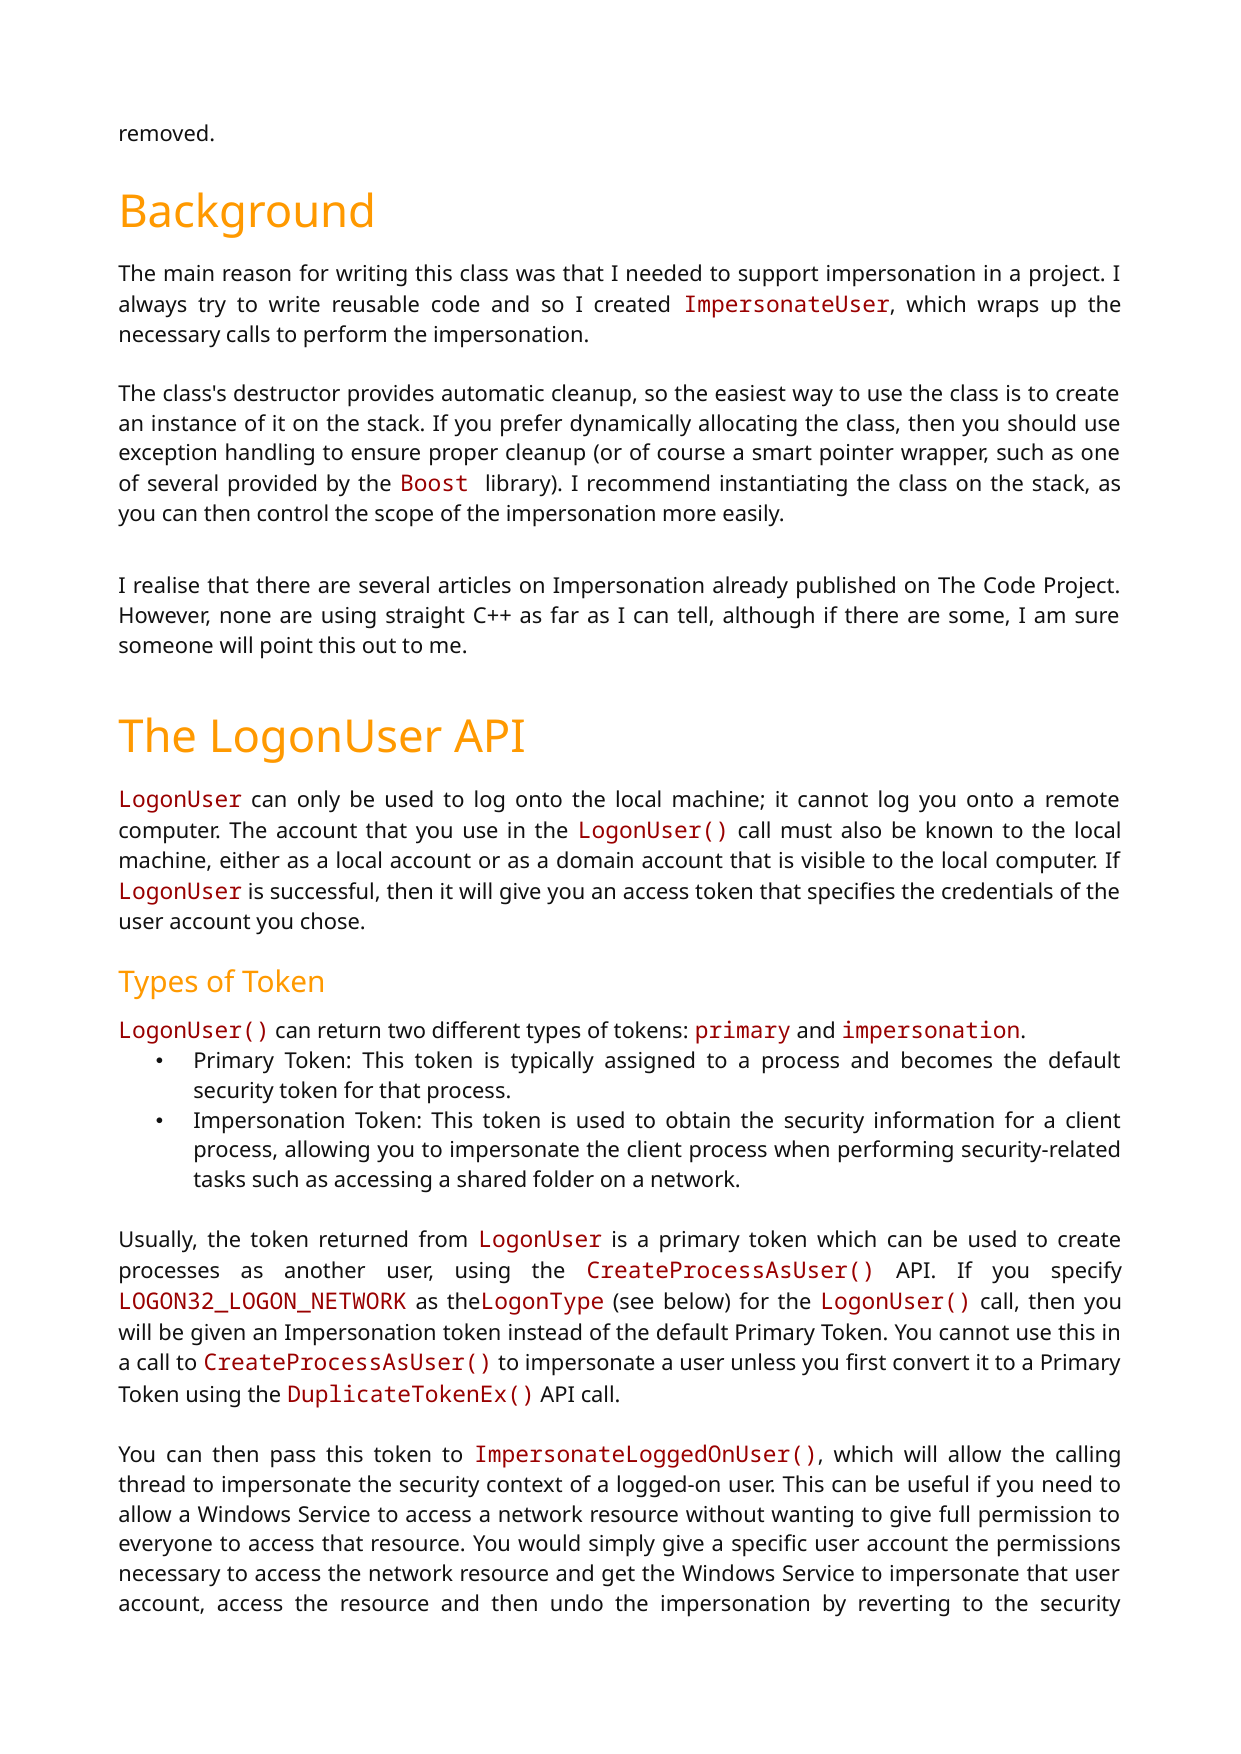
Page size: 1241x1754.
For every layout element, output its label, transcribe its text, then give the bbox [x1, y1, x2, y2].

text LogonUser can only be used to log onto the local machine; it cannot log you onto a remote computer. The account that you use in the LogonUser() call must also be known to the local machine, either as a local account or as a domain account that is visible to the local computer. If LogonUser is successful, then it will give you an access token that specifies the credentials of the user account you chose. [118, 782, 1122, 936]
list Impersonation Token: This token is used to obtain the security information for a client process, allowing you to impersonate the client process when performing security-related tasks such as accessing a shared folder on a network. [156, 1104, 1122, 1194]
subtitle Background [118, 179, 1122, 241]
text I realise that there are several articles on Impersonation already published on The Code Project. However, none are using straight C++ as far as I can tell, although if there are some, I am sure someone will point this out to me. [118, 570, 1122, 660]
list Primary Token: This token is typically assigned to a process and becomes the default security token for that process. [156, 1045, 1122, 1104]
text The main reason for writing this class was that I needed to support impersonation in a project. I always try to write reusable code and so I created ImpersonateUser, which wraps up the necessary calls to perform the impersonation. [118, 258, 1122, 349]
subtitle Types of Token [118, 961, 1122, 1001]
text removed. [118, 118, 1122, 148]
text LogonUser() can return two different types of tokens: primary and impersonation. [118, 1014, 1122, 1045]
text Usually, the token returned from LogonUser is a primary token which can be used to create processes as another user, using the CreateProcessAsUser() API. If you specify LOGON32_LOGON_NETWORK as theLogonType (see below) for the LogonUser() call, then you will be given an Impersonation token instead of the default Primary Token. You cannot use this in a call to CreateProcessAsUser() to impersonate a user unless you first convert it to a Primary Token using the DuplicateTokenEx() API call. [118, 1223, 1122, 1409]
subtitle The LogonUser API [118, 703, 1122, 765]
text You can then pass this token to ImpersonateLoggedOnUser(), which will allow the calling thread to impersonate the security context of a logged-on user. This can be useful if you need to allow a Windows Service to access a network resource without wanting to give full permission to everyone to access that resource. You would simply give a specific user account the permissions necessary to access the network resource and get the Windows Service to impersonate that user account, access the resource and then undo the impersonation by reverting to the security [118, 1437, 1122, 1618]
text The class's destructor provides automatic cleanup, so the easiest way to use the class is to create an instance of it on the stack. If you prefer dynamically allocating the class, then you should use exception handling to ensure proper cleanup (or of course a smart pointer wrapper, such as one of several provided by the Boost library). I recommend instantiating the class on the stack, as you can then control the scope of the impersonation more easily. [118, 378, 1122, 528]
